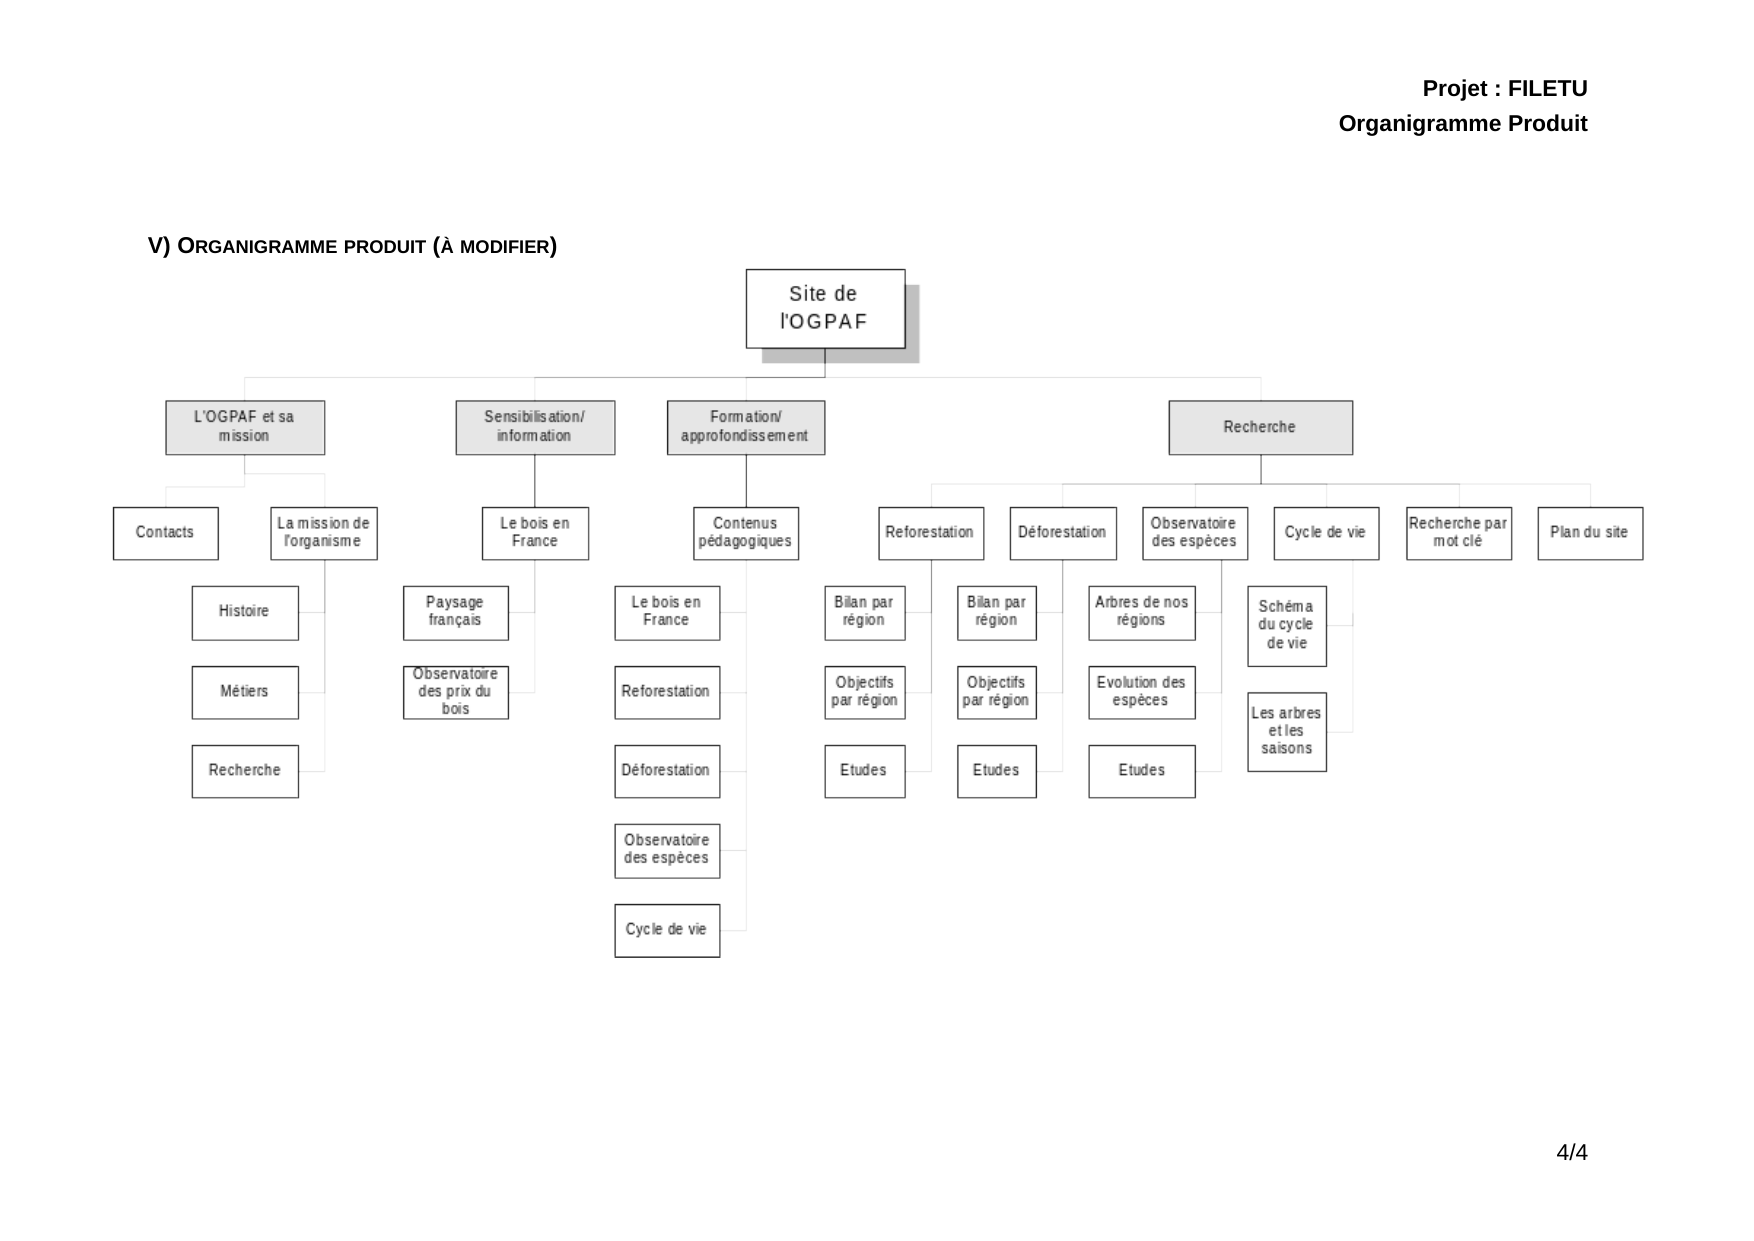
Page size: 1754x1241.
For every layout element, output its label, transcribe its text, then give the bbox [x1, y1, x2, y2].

subtitle Organigramme produit (à modifier) [148, 232, 1588, 258]
